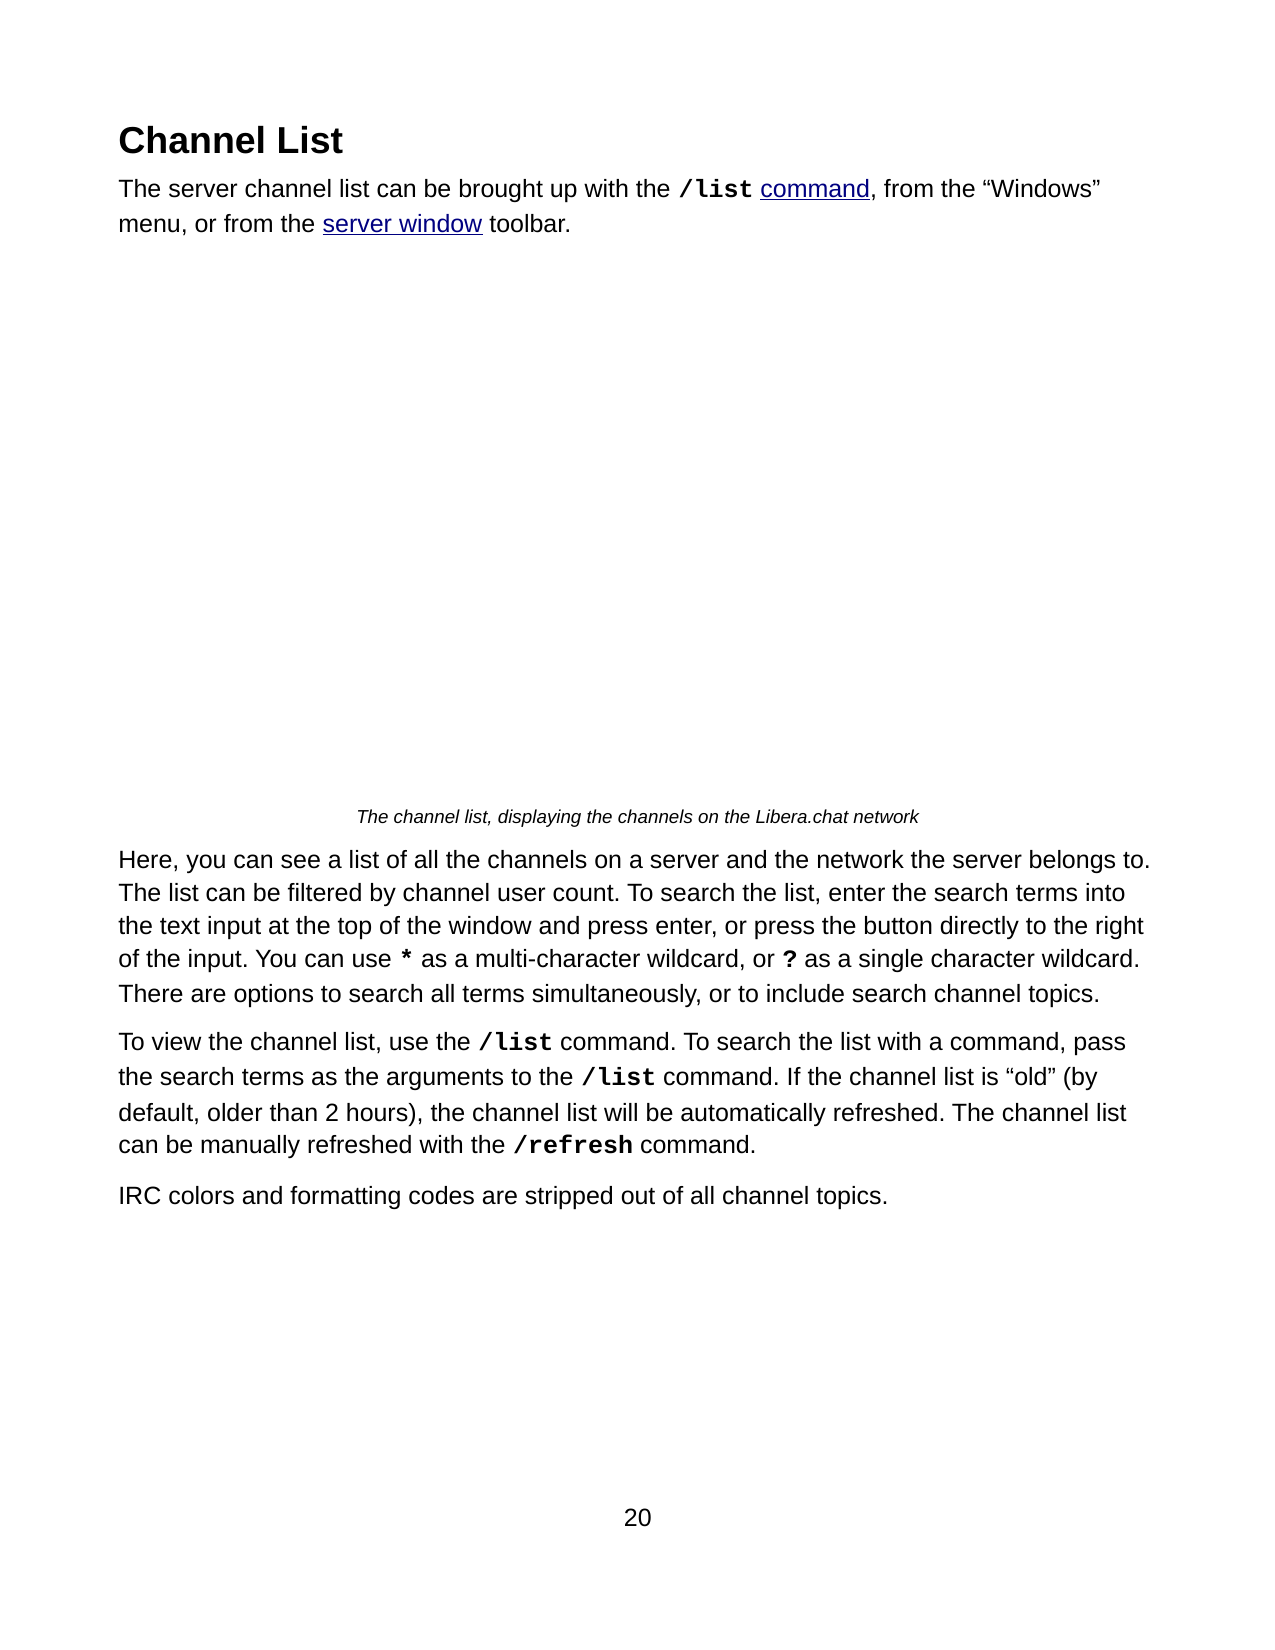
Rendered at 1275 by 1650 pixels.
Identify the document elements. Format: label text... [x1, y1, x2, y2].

subtitle Channel List [118, 118, 1157, 161]
text To view the channel list, use the /list command. To search the list with a command, pass the search terms as the arguments to the /list command. If the channel list is “old” (by default, older than 2 hours), the channel list will be automatically refreshed. The channel list can be manually refreshed with the /refresh command. [118, 1027, 1157, 1161]
text IRC colors and formatting codes are stripped out of all channel topics. [118, 1181, 1157, 1209]
text Here, you can see a list of all the channels on a server and the network the server belongs to. The list can be filtered by channel user count. To search the list, enter the search terms into the text input at the top of the window and press enter, or press the button directly to the right of the input. You can use * as a multi-character wildcard, or ? as a single character wildcard. There are options to search all terms simultaneously, or to include search channel topics. [118, 845, 1157, 1008]
text The channel list, displaying the channels on the Libera.chat network [118, 257, 1157, 827]
text The server channel list can be brought up with the /list command, from the “Windows” menu, or from the server window toolbar. [118, 174, 1157, 238]
